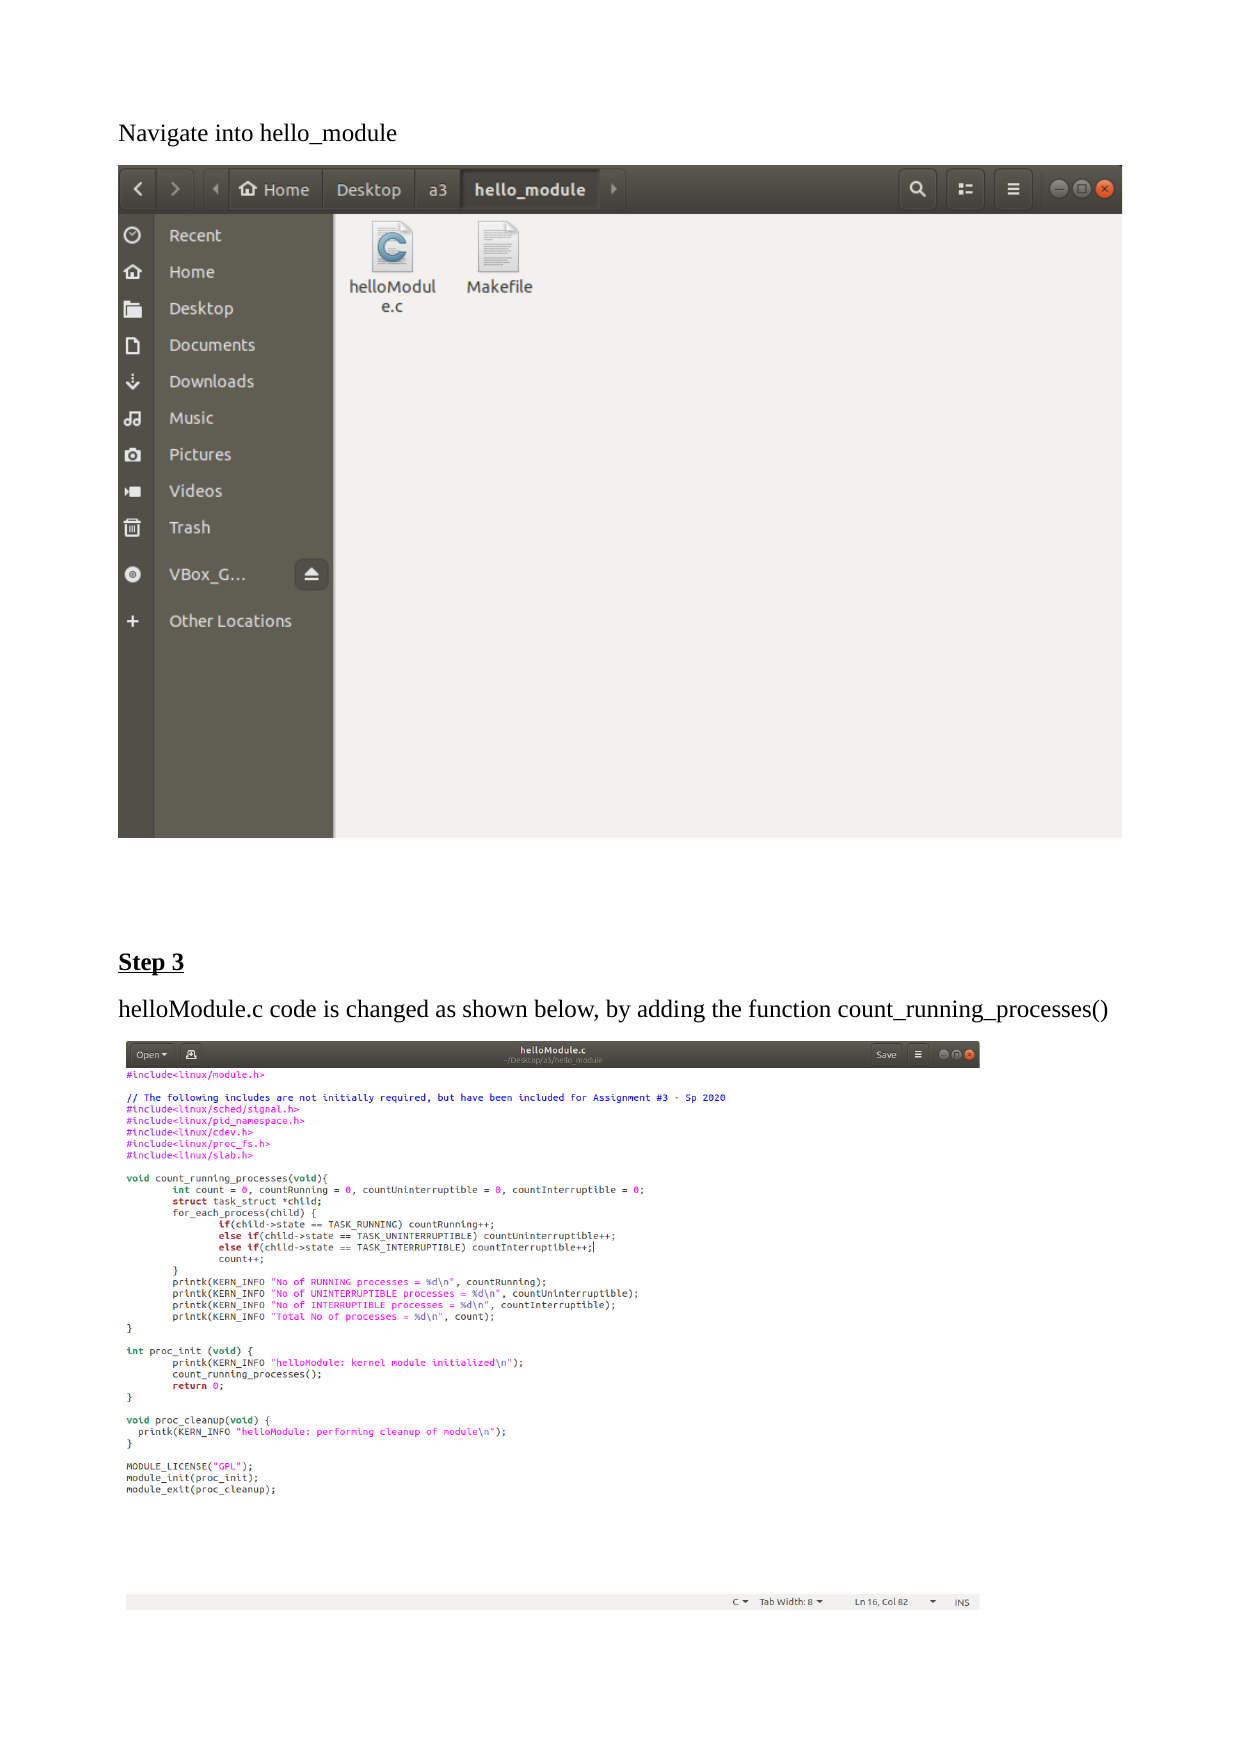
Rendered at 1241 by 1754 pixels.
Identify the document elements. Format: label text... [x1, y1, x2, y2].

text Navigate into hello_module [118, 118, 1122, 147]
text Step 3 [118, 947, 1122, 975]
picture [126, 1041, 980, 1610]
picture [118, 165, 1123, 838]
text helloModule.c code is changed as shown below, by adding the function count_running_processes() [118, 994, 1122, 1023]
